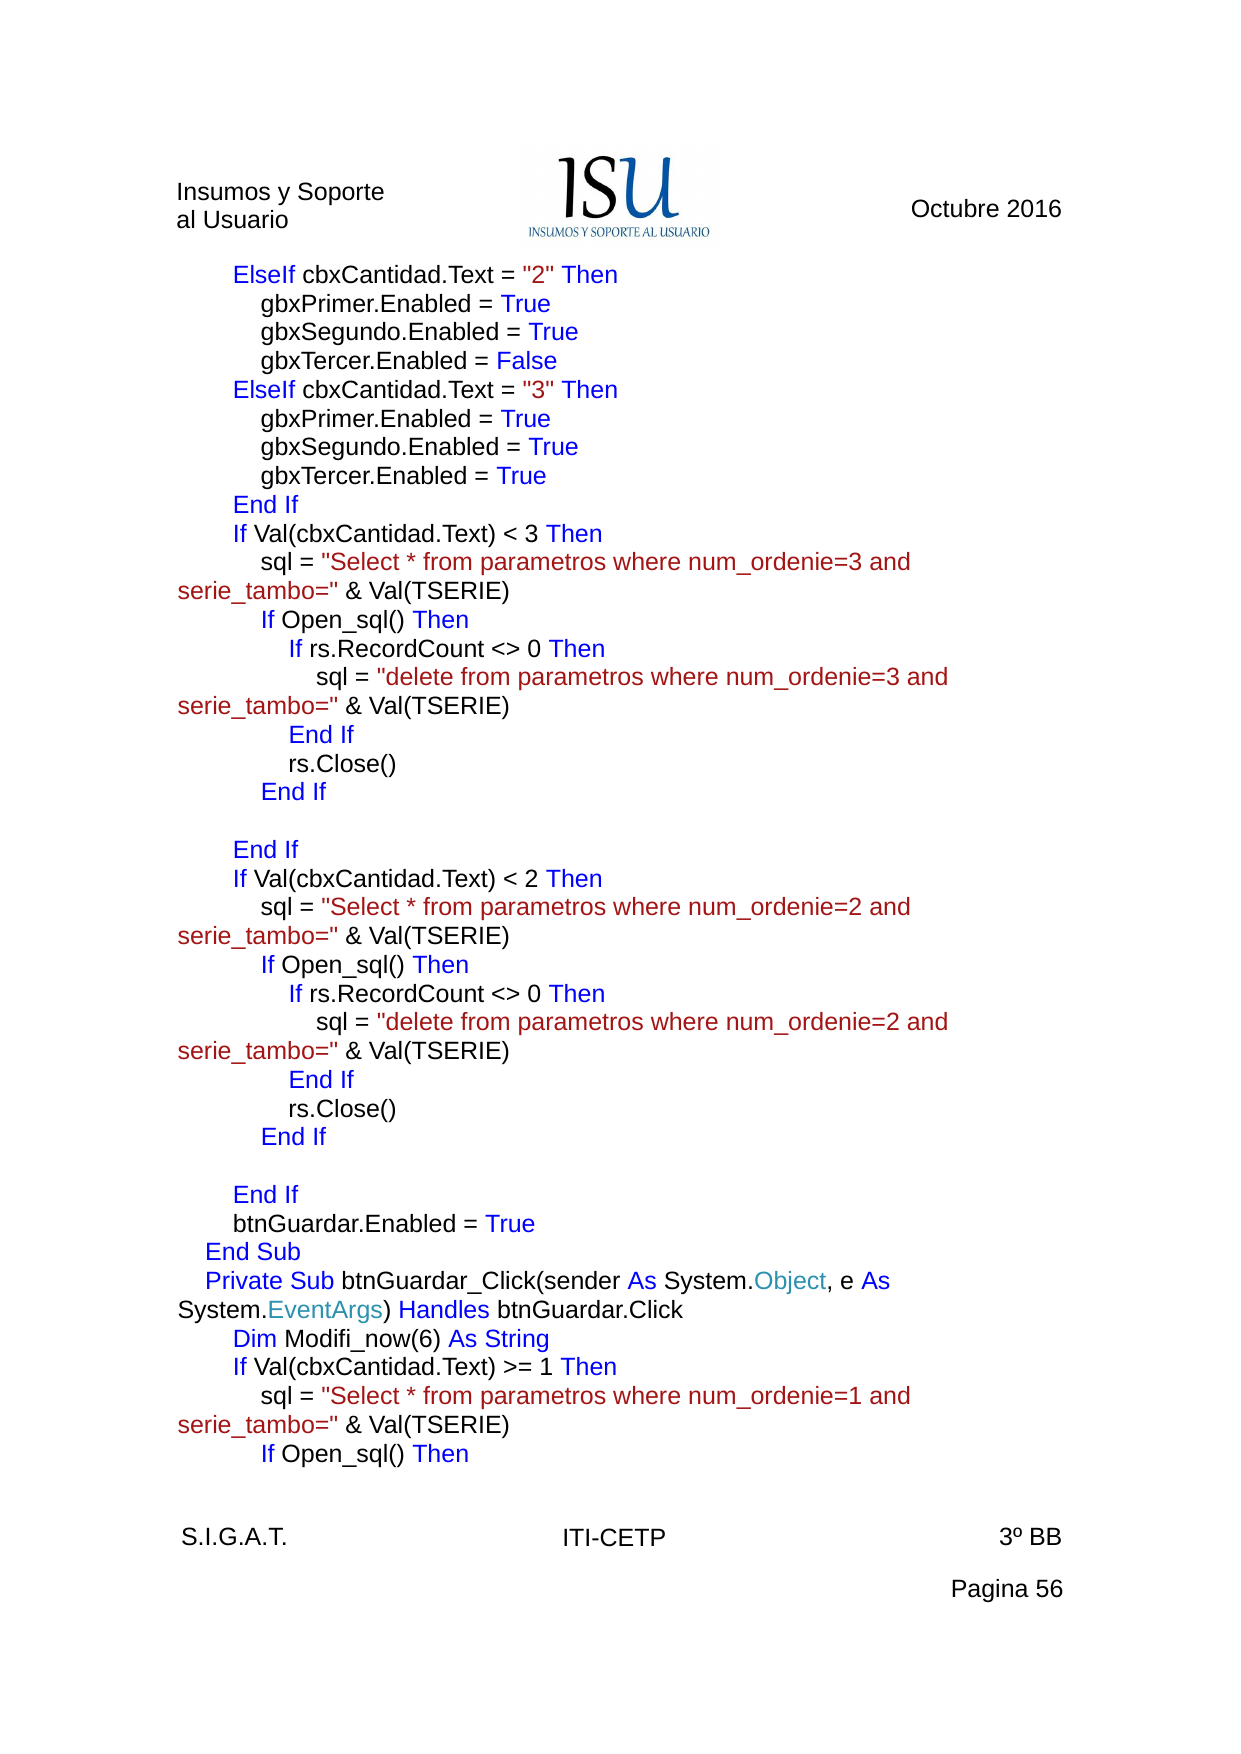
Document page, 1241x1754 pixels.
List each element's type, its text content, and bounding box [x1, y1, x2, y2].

text End Sub [177, 1237, 1063, 1266]
text End If [177, 720, 1063, 748]
text sql = "delete from parametros where num_ordenie=2 and serie_tambo=" & Val(TSERIE) [177, 1007, 1063, 1065]
text gbxSegundo.Enabled = True [177, 317, 1063, 346]
text End If [177, 490, 1063, 518]
text If Open_sql() Then [177, 950, 1063, 978]
text If Open_sql() Then [177, 1438, 1063, 1467]
text End If [177, 1122, 1063, 1151]
text If Open_sql() Then [177, 605, 1063, 633]
text End If [177, 1065, 1063, 1093]
text End If [177, 835, 1063, 863]
text gbxSegundo.Enabled = True [177, 432, 1063, 461]
text sql = "Select * from parametros where num_ordenie=2 and serie_tambo=" & Val(TSERIE) [177, 892, 1063, 950]
text If rs.RecordCount <> 0 Then [177, 978, 1063, 1007]
text rs.Close() [177, 748, 1063, 777]
text Dim Modifi_now(6) As String [177, 1323, 1063, 1352]
text If rs.RecordCount <> 0 Then [177, 633, 1063, 662]
text gbxTercer.Enabled = False [177, 346, 1063, 375]
text sql = "Select * from parametros where num_ordenie=3 and serie_tambo=" & Val(TSERIE) [177, 547, 1063, 605]
text End If [177, 1180, 1063, 1208]
text btnGuardar.Enabled = True [177, 1208, 1063, 1237]
text ElseIf cbxCantidad.Text = "3" Then [177, 375, 1063, 403]
text sql = "delete from parametros where num_ordenie=3 and serie_tambo=" & Val(TSERIE) [177, 662, 1063, 720]
text If Val(cbxCantidad.Text) < 2 Then [177, 863, 1063, 892]
text If Val(cbxCantidad.Text) >= 1 Then [177, 1352, 1063, 1381]
text gbxPrimer.Enabled = True [177, 403, 1063, 432]
text End If [177, 777, 1063, 806]
text ElseIf cbxCantidad.Text = "2" Then [177, 260, 1063, 288]
text If Val(cbxCantidad.Text) < 3 Then [177, 518, 1063, 547]
text Private Sub btnGuardar_Click(sender As System.Object, e As System.EventArgs) Handles btnGuardar.Click [177, 1266, 1063, 1323]
text gbxPrimer.Enabled = True [177, 288, 1063, 317]
picture [517, 138, 723, 252]
text sql = "Select * from parametros where num_ordenie=1 and serie_tambo=" & Val(TSERIE) [177, 1381, 1063, 1438]
text rs.Close() [177, 1093, 1063, 1122]
text gbxTercer.Enabled = True [177, 461, 1063, 490]
